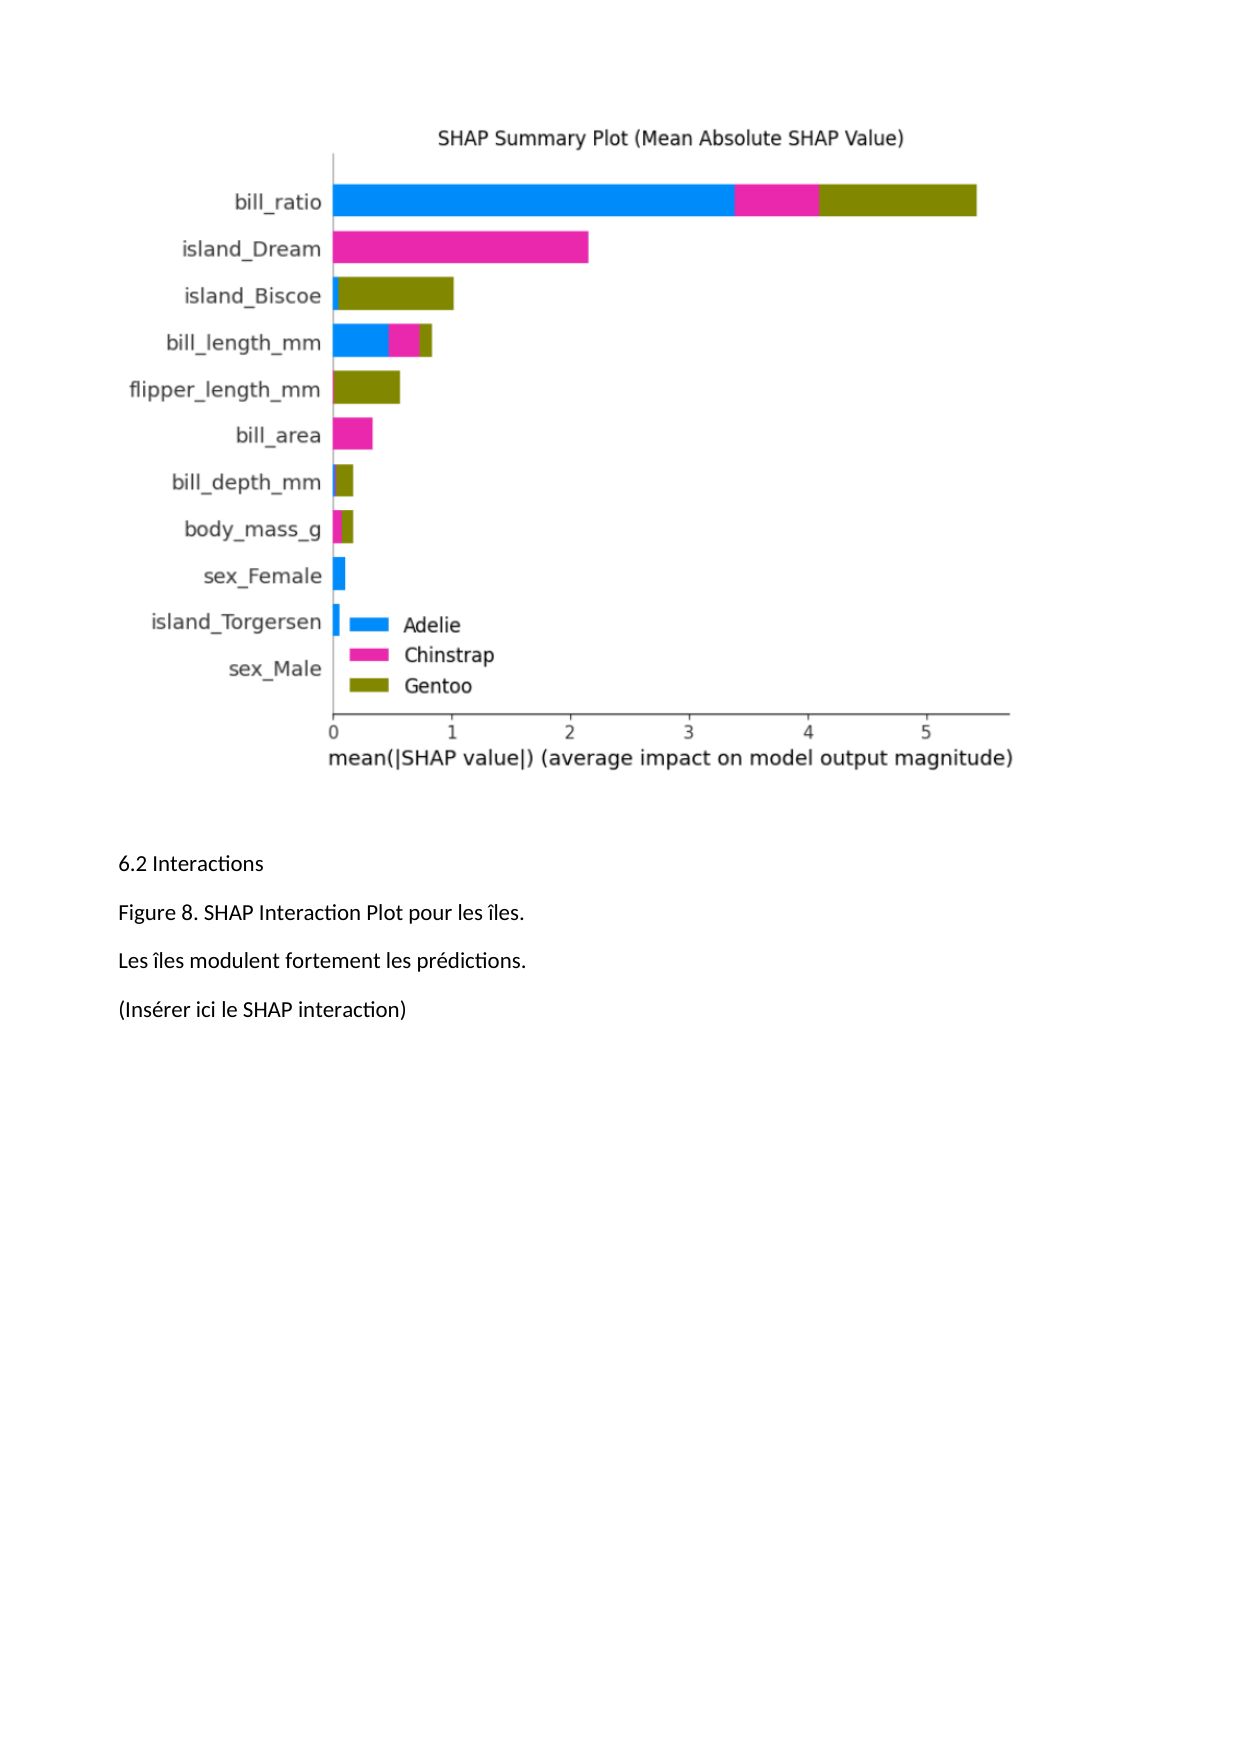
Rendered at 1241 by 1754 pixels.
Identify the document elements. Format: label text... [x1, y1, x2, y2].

text (Insérer ici le SHAP interaction) [118, 995, 1122, 1023]
text Figure 8. SHAP Interaction Plot pour les îles. [118, 898, 1122, 926]
text Les îles modulent fortement les prédictions. [118, 946, 1122, 974]
text 6.2 Interactions [118, 849, 1122, 877]
